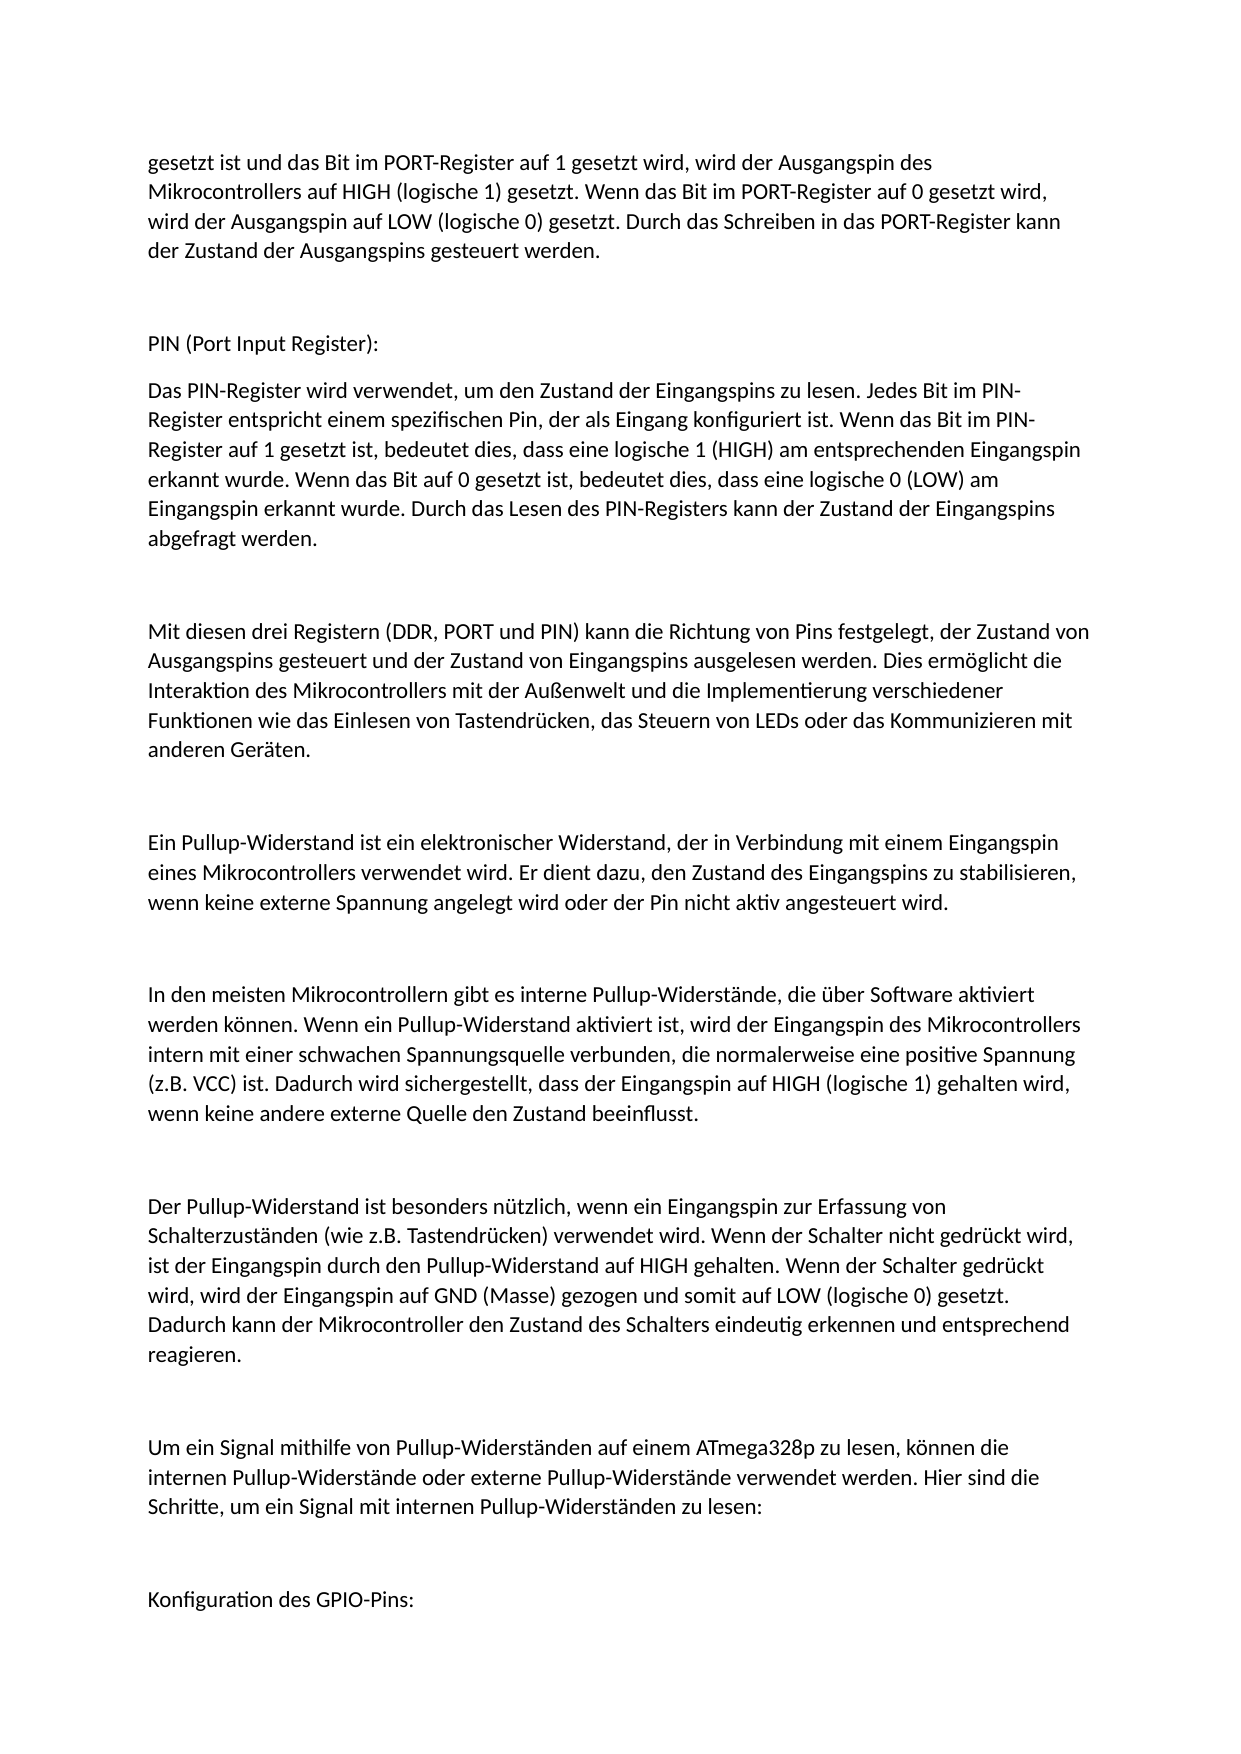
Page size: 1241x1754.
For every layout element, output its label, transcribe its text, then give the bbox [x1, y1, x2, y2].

text Um ein Signal mithilfe von Pullup-Widerständen auf einem ATmega328p zu lesen, können die internen Pullup-Widerstände oder externe Pullup-Widerstände verwendet werden. Hier sind die Schritte, um ein Signal mit internen Pullup-Widerständen zu lesen: [148, 1433, 1093, 1520]
text PIN (Port Input Register): [148, 329, 1093, 357]
text Konfiguration des GPIO-Pins: [148, 1585, 1093, 1613]
text In den meisten Mikrocontrollern gibt es interne Pullup-Widerstände, die über Software aktiviert werden können. Wenn ein Pullup-Widerstand aktiviert ist, wird der Eingangspin des Mikrocontrollers intern mit einer schwachen Spannungsquelle verbunden, die normalerweise eine positive Spannung (z.B. VCC) ist. Dadurch wird sichergestellt, dass der Eingangspin auf HIGH (logische 1) gehalten wird, wenn keine andere externe Quelle den Zustand beeinflusst. [148, 980, 1093, 1127]
text Der Pullup-Widerstand ist besonders nützlich, wenn ein Eingangspin zur Erfassung von Schalterzuständen (wie z.B. Tastendrücken) verwendet wird. Wenn der Schalter nicht gedrückt wird, ist der Eingangspin durch den Pullup-Widerstand auf HIGH gehalten. Wenn der Schalter gedrückt wird, wird der Eingangspin auf GND (Masse) gezogen und somit auf LOW (logische 0) gesetzt. Dadurch kann der Mikrocontroller den Zustand des Schalters eindeutig erkennen und entsprechend reagieren. [148, 1192, 1093, 1368]
text Das PIN-Register wird verwendet, um den Zustand der Eingangspins zu lesen. Jedes Bit im PIN-Register entspricht einem spezifischen Pin, der als Eingang konfiguriert ist. Wenn das Bit im PIN-Register auf 1 gesetzt ist, bedeutet dies, dass eine logische 1 (HIGH) am entsprechenden Eingangspin erkannt wurde. Wenn das Bit auf 0 gesetzt ist, bedeutet dies, dass eine logische 0 (LOW) am Eingangspin erkannt wurde. Durch das Lesen des PIN-Registers kann der Zustand der Eingangspins abgefragt werden. [148, 376, 1093, 552]
text Mit diesen drei Registern (DDR, PORT und PIN) kann die Richtung von Pins festgelegt, der Zustand von Ausgangspins gesteuert und der Zustand von Eingangspins ausgelesen werden. Dies ermöglicht die Interaktion des Mikrocontrollers mit der Außenwelt und die Implementierung verschiedener Funktionen wie das Einlesen von Tastendrücken, das Steuern von LEDs oder das Kommunizieren mit anderen Geräten. [148, 617, 1093, 764]
text Ein Pullup-Widerstand ist ein elektronischer Widerstand, der in Verbindung mit einem Eingangspin eines Mikrocontrollers verwendet wird. Er dient dazu, den Zustand des Eingangspins zu stabilisieren, wenn keine externe Spannung angelegt wird oder der Pin nicht aktiv angesteuert wird. [148, 828, 1093, 916]
text gesetzt ist und das Bit im PORT-Register auf 1 gesetzt wird, wird der Ausgangspin des Mikrocontrollers auf HIGH (logische 1) gesetzt. Wenn das Bit im PORT-Register auf 0 gesetzt wird, wird der Ausgangspin auf LOW (logische 0) gesetzt. Durch das Schreiben in das PORT-Register kann der Zustand der Ausgangspins gesteuert werden. [148, 148, 1093, 265]
